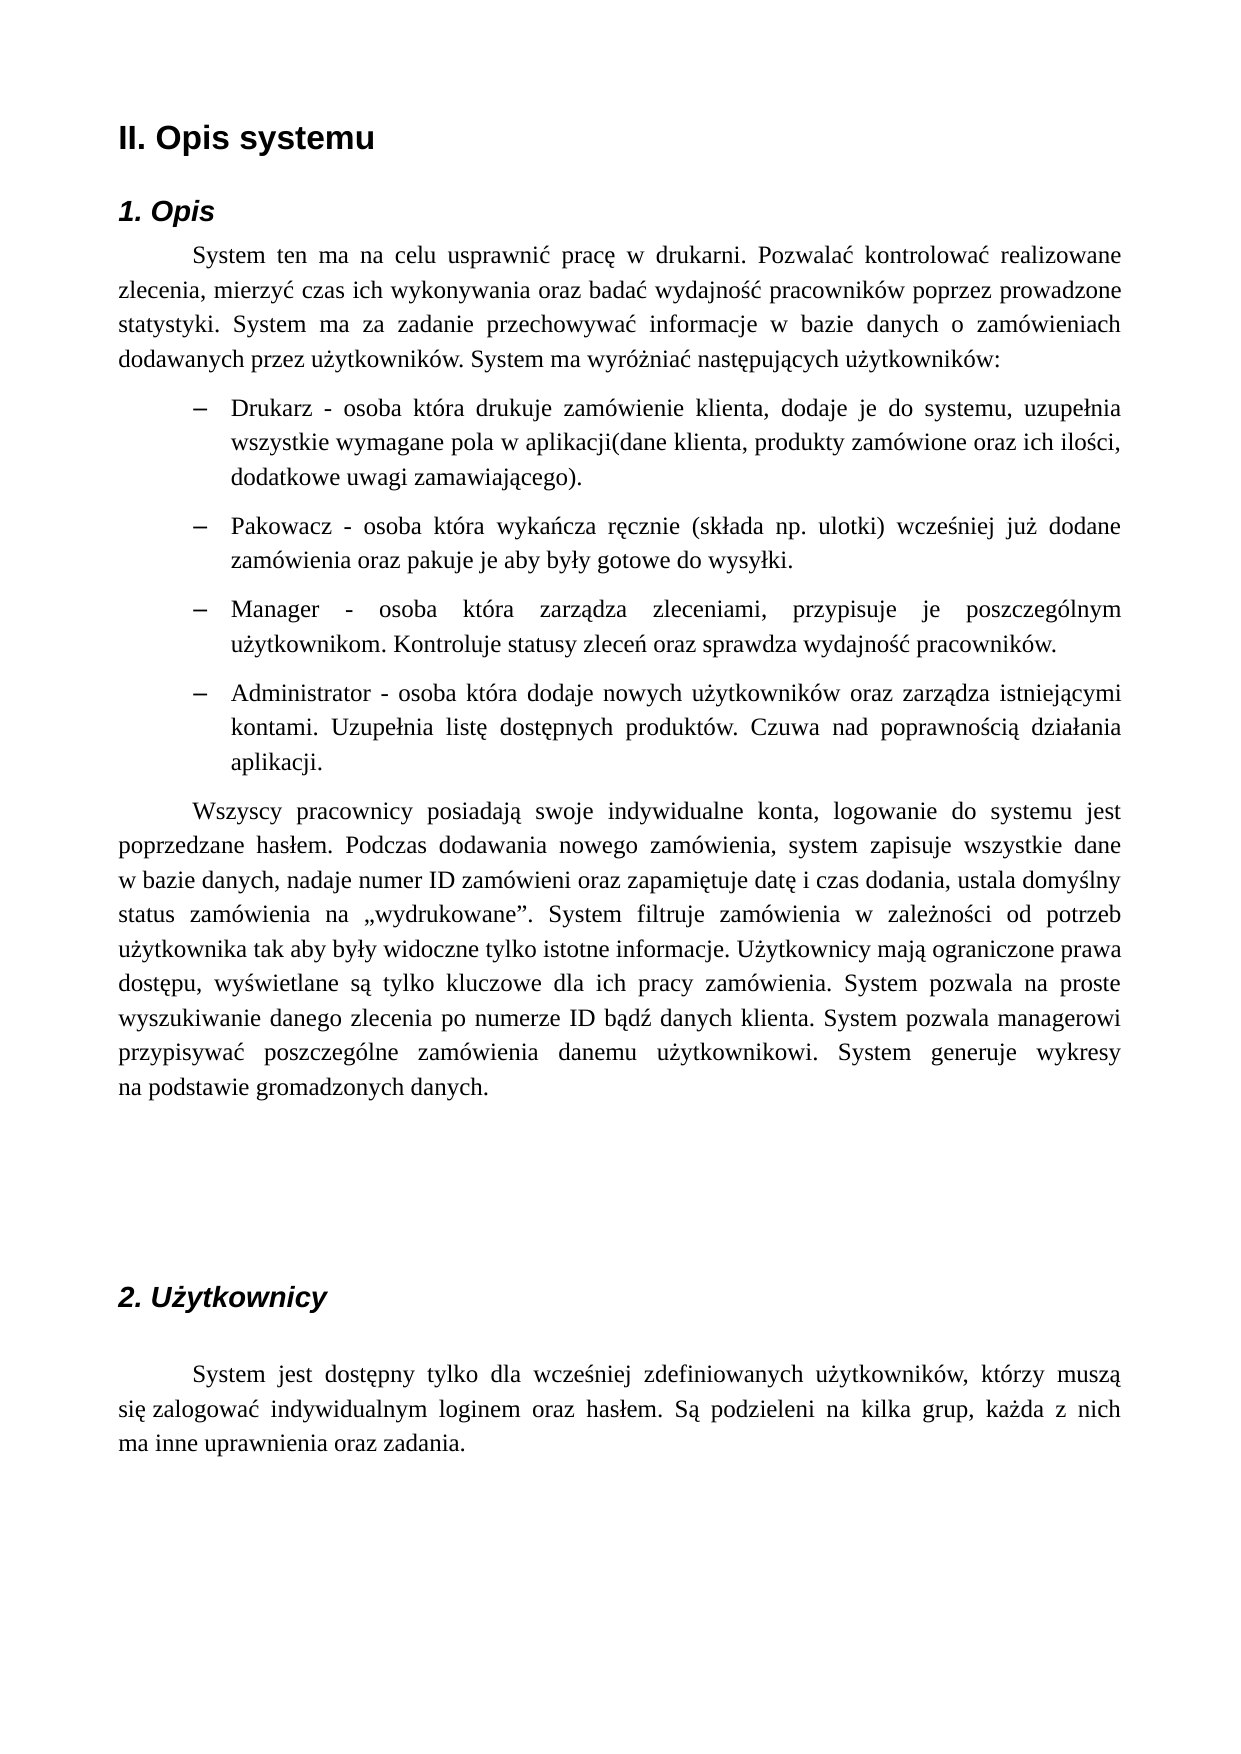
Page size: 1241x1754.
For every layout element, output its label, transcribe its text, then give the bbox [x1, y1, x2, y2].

list Administrator - osoba która dodaje nowych użytkowników oraz zarządza istniejącymi kontami. Uzupełnia listę dostępnych produktów. Czuwa nad poprawnością działania aplikacji. [193, 678, 1122, 776]
text Wszyscy pracownicy posiadają swoje indywidualne konta, logowanie do systemu jest poprzedzane hasłem. Podczas dodawania nowego zamówienia, system zapisuje wszystkie dane w bazie danych, nadaje numer ID zamówieni oraz zapamiętuje datę i czas dodania, ustala domyślny status zamówienia na „wydrukowane”. System filtruje zamówienia w zależności od potrzeb użytkownika tak aby były widoczne tylko istotne informacje. Użytkownicy mają ograniczone prawa dostępu, wyświetlane są tylko kluczowe dla ich pracy zamówienia. System pozwala na proste wyszukiwanie danego zlecenia po numerze ID bądź danych klienta. System pozwala managerowi przypisywać poszczególne zamówienia danemu użytkownikowi. System generuje wykresy na podstawie gromadzonych danych. [118, 796, 1122, 1101]
list Manager - osoba która zarządza zleceniami, przypisuje je poszczególnym użytkownikom. Kontroluje statusy zleceń oraz sprawdza wydajność pracowników. [193, 594, 1122, 658]
subtitle 2. Użytkownicy [118, 1280, 1122, 1313]
list Pakowacz - osoba która wykańcza ręcznie (składa np. ulotki) wcześniej już dodane zamówienia oraz pakuje je aby były gotowe do wysyłki. [193, 511, 1122, 574]
text System jest dostępny tylko dla wcześniej zdefiniowanych użytkowników, którzy muszą się zalogować indywidualnym loginem oraz hasłem. Są podzieleni na kilka grup, każda z nich ma inne uprawnienia oraz zadania. [118, 1359, 1122, 1457]
text System ten ma na celu usprawnić pracę w drukarni. Pozwalać kontrolować realizowane zlecenia, mierzyć czas ich wykonywania oraz badać wydajność pracowników poprzez prowadzone statystyki. System ma za zadanie przechowywać informacje w bazie danych o zamówieniach dodawanych przez użytkowników. System ma wyróżniać następujących użytkowników: [118, 240, 1122, 372]
subtitle II. Opis systemu [118, 118, 1122, 157]
subtitle 1. Opis [118, 194, 1122, 228]
list Drukarz - osoba która drukuje zamówienie klienta, dodaje je do systemu, uzupełnia wszystkie wymagane pola w aplikacji(dane klienta, produkty zamówione oraz ich ilości, dodatkowe uwagi zamawiającego). [193, 393, 1122, 491]
